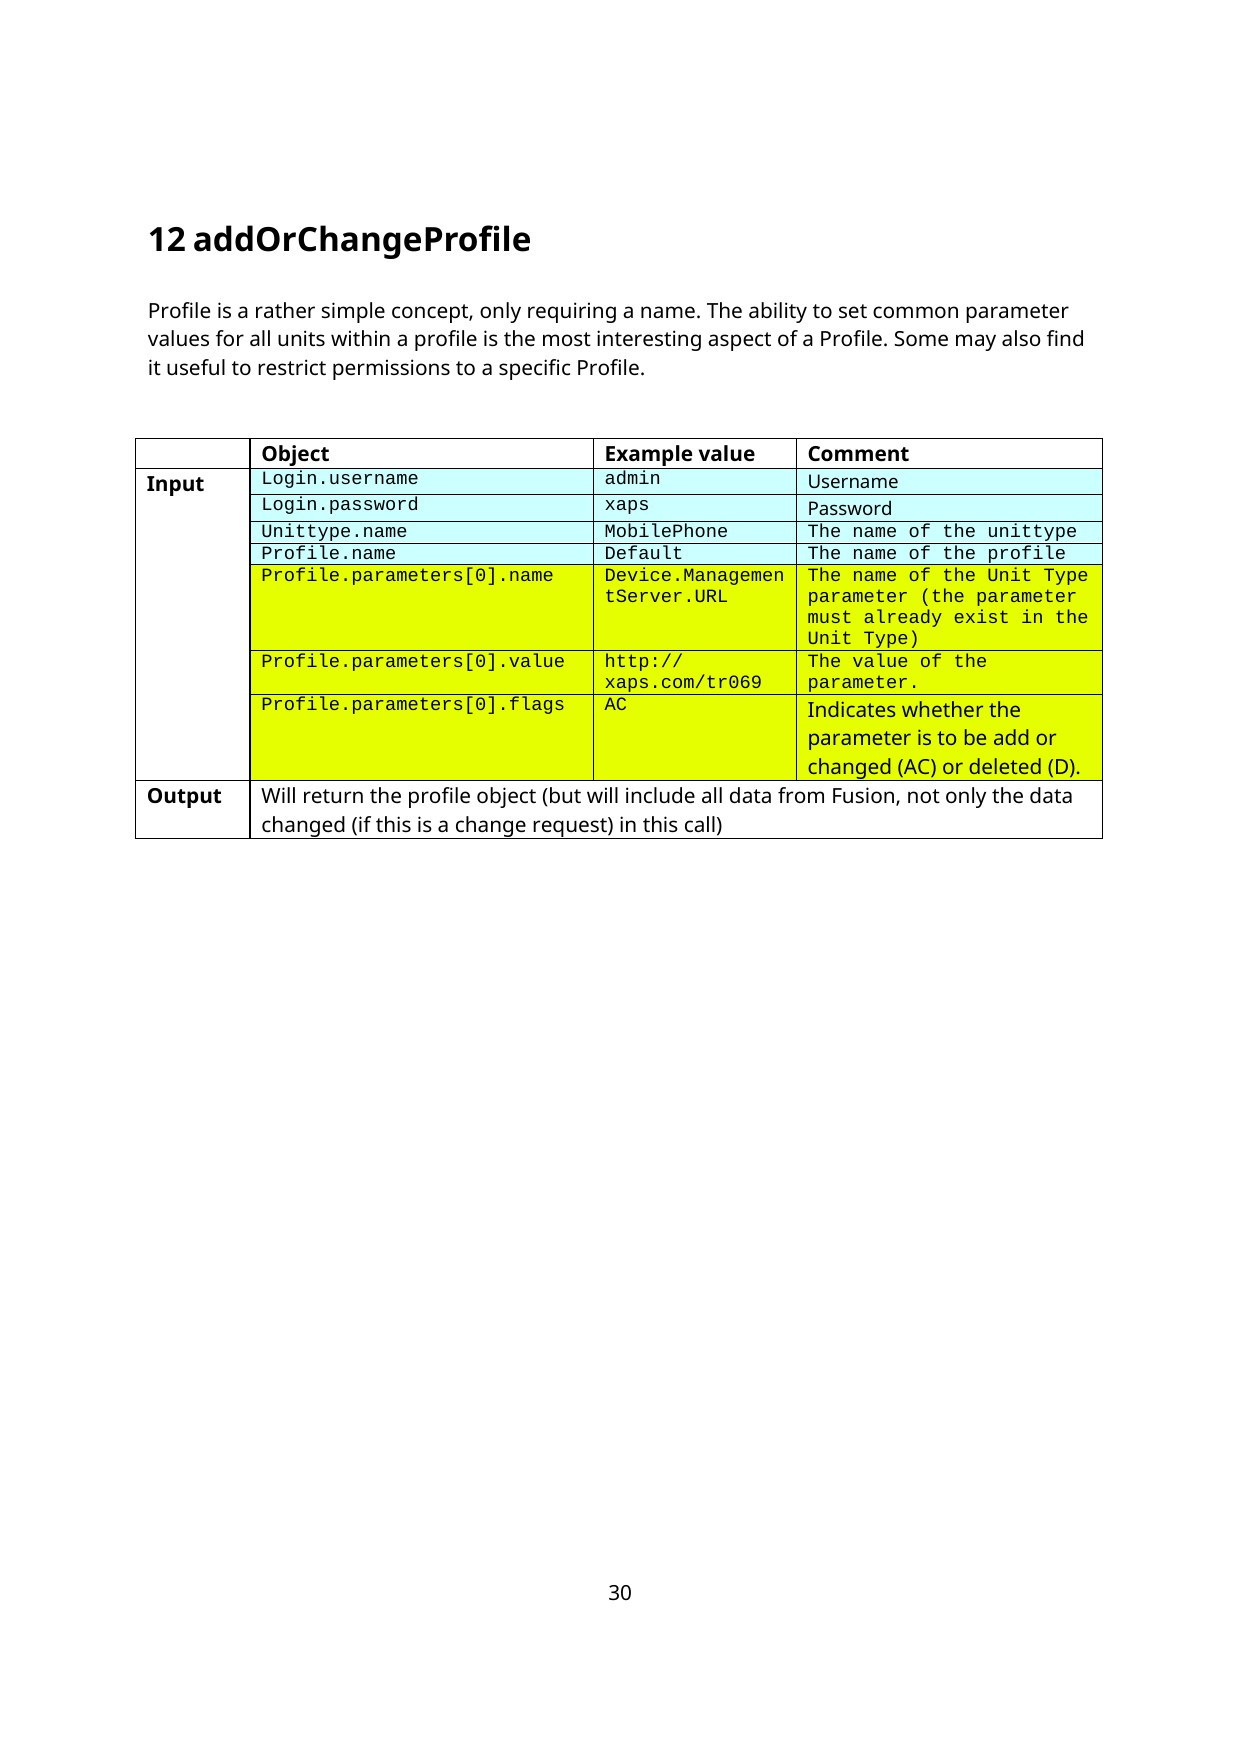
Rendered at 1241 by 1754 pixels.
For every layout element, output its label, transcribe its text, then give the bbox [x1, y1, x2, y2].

table_cell Password [797, 495, 1102, 521]
table_cell The value of the parameter. [797, 651, 1102, 694]
table_cell Input [136, 469, 249, 780]
table_cell The name of the unittype [797, 522, 1102, 542]
subtitle addOrChangeProfile [148, 216, 1092, 261]
table_cell admin [594, 469, 796, 494]
table_cell Login.password [251, 495, 593, 521]
table_cell http://xaps.com/tr069 [594, 651, 796, 694]
table_cell MobilePhone [594, 522, 796, 542]
table_header Comment [797, 439, 1102, 468]
table_cell Profile.parameters[0].value [251, 651, 593, 694]
table_cell Will return the profile object (but will include all data from Fusion, not only the data changed (if this is a change request) in this call) [251, 781, 1102, 838]
table_cell Device.ManagementServer.URL [594, 565, 796, 650]
table_cell Profile.parameters[0].name [251, 565, 593, 650]
table_cell Username [797, 469, 1102, 494]
table_header [136, 439, 249, 468]
table_cell Default [594, 544, 796, 564]
table_cell The name of the Unit Type parameter (the parameter must already exist in the Unit Type) [797, 565, 1102, 650]
table_cell Unittype.name [251, 522, 593, 542]
table_cell Indicates whether the parameter is to be add or changed (AC) or deleted (D). [797, 695, 1102, 780]
table_header Object [251, 439, 593, 468]
table_cell The name of the profile [797, 544, 1102, 564]
table_cell Profile.parameters[0].flags [251, 695, 593, 780]
table_cell Profile.name [251, 544, 593, 564]
table_header Example value [594, 439, 796, 468]
table_cell xaps [594, 495, 796, 521]
text Profile is a rather simple concept, only requiring a name. The ability to set common parameter values for all units within a profile is the most interesting aspect of a Profile. Some may also find it useful to restrict permissions to a specific Profile. [148, 296, 1092, 381]
table_cell Login.username [251, 469, 593, 494]
table_cell AC [594, 695, 796, 780]
table_cell Output [136, 781, 249, 838]
